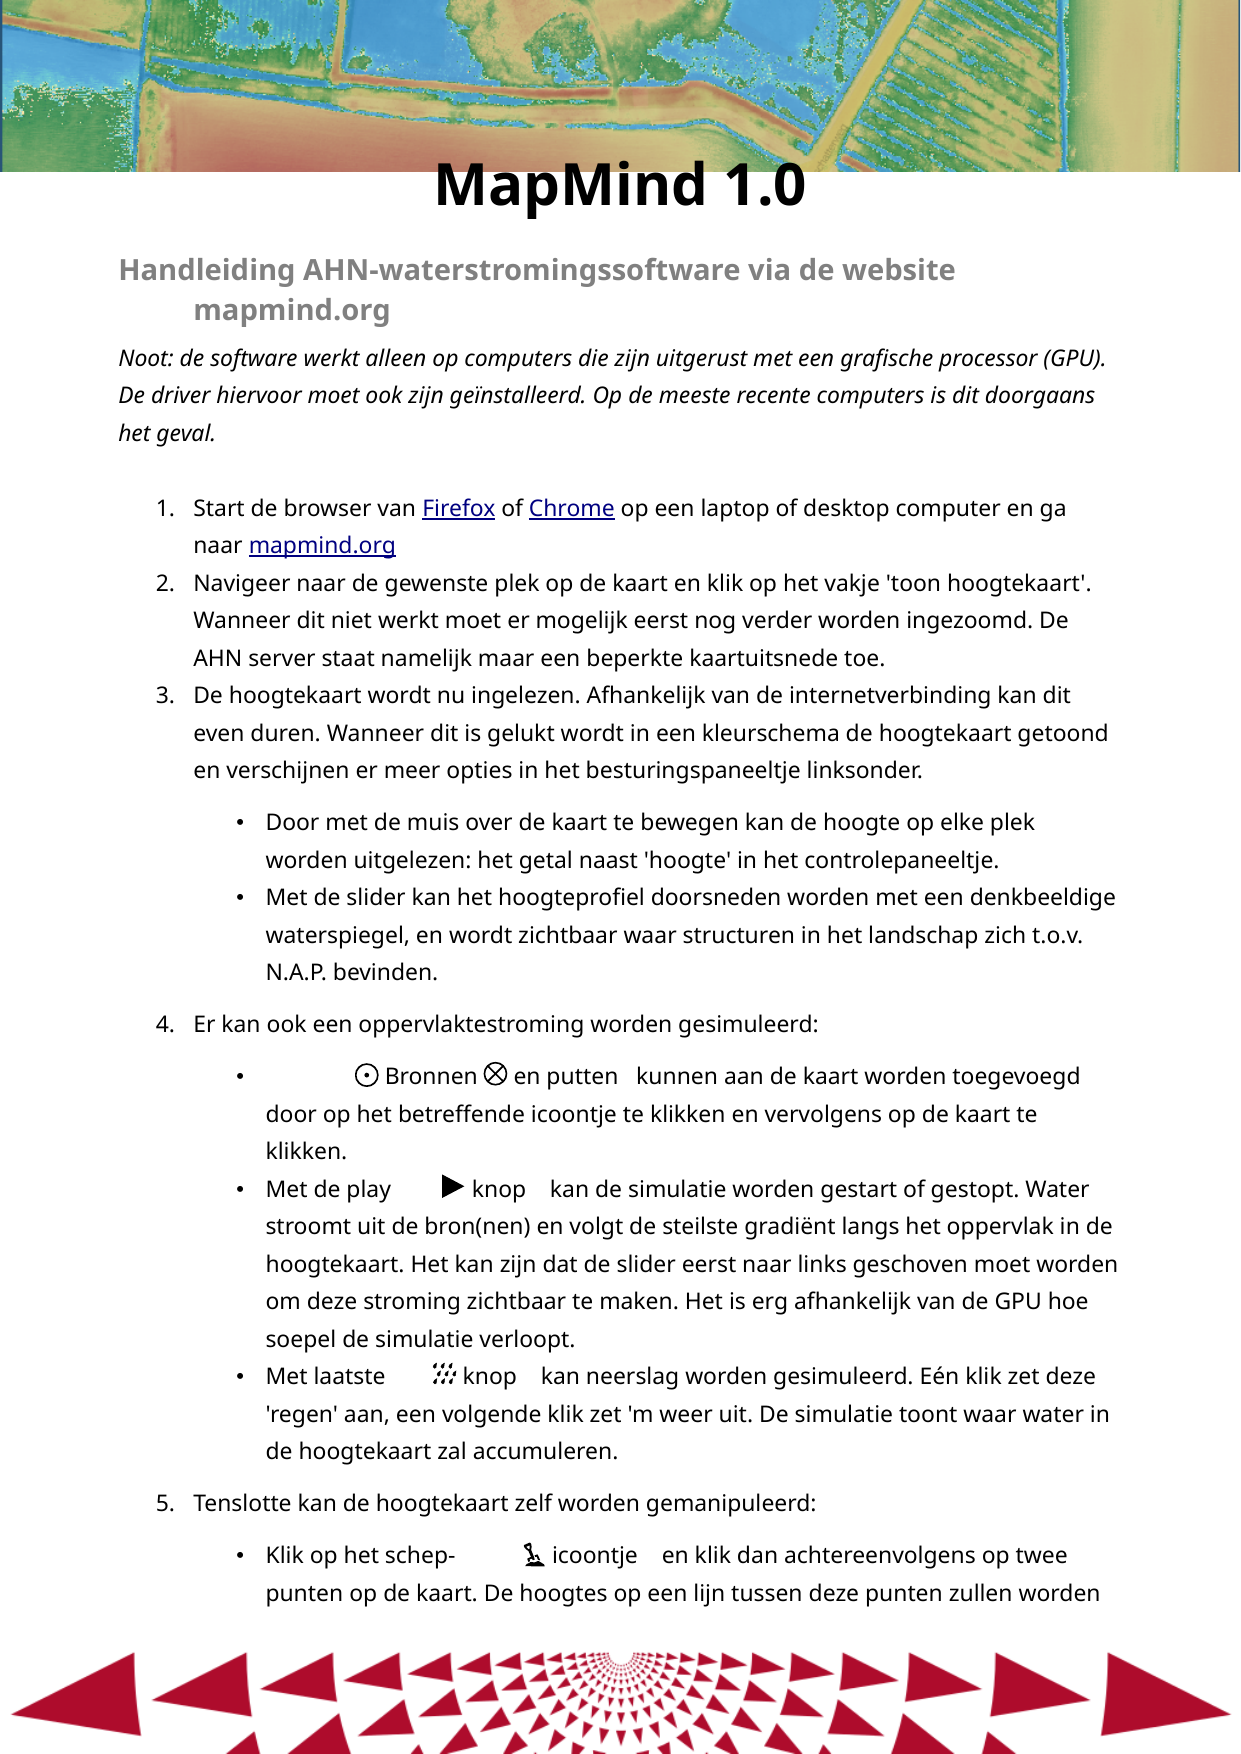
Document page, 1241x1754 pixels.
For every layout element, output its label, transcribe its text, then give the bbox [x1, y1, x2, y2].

picture [0, 1648, 1241, 1754]
list Er kan ook een oppervlaktestroming worden gesimuleerd: [156, 1008, 1122, 1039]
list Door met de muis over de kaart te bewegen kan de hoogte op elke plek worden uitgelezen: het getal naast 'hoogte' in het controlepaneeltje. [236, 806, 1122, 875]
list Met de play knop kan de simulatie worden gestart of gestopt. Water stroomt uit de bron(nen) en volgt de steilste gradiënt langs het oppervlak in de hoogtekaart. Het kan zijn dat de slider eerst naar links geschoven moet worden om deze stroming zichtbaar te maken. Het is erg afhankelijk van de GPU hoe soepel de simulatie verloopt. [236, 1173, 1122, 1354]
list De hoogtekaart wordt nu ingelezen. Afhankelijk van de internetverbinding kan dit even duren. Wanneer dit is gelukt wordt in een kleurschema de hoogtekaart getoond en verschijnen er meer opties in het besturingspaneeltje linksonder. [156, 679, 1122, 785]
list Met de slider kan het hoogteprofiel doorsneden worden met een denkbeeldige waterspiegel, en wordt zichtbaar waar structuren in het landschap zich t.o.v. N.A.P. bevinden. [236, 881, 1122, 987]
subtitle Handleiding AHN-waterstromingssoftware via de website mapmind.org [118, 250, 1122, 329]
list Met laatste knop kan neerslag worden gesimuleerd. Eén klik zet deze 'regen' aan, een volgende klik zet 'm weer uit. De simulatie toont waar water in de hoogtekaart zal accumuleren. [236, 1360, 1122, 1467]
list Start de browser van Firefox of Chrome op een laptop of desktop computer en ga naar mapmind.org [156, 492, 1122, 560]
list Klik op het schep-icoontje en klik dan achtereenvolgens op twee punten op de kaart. De hoogtes op een lijn tussen deze punten zullen worden [236, 1539, 1122, 1608]
list Navigeer naar de gewenste plek op de kaart en klik op het vakje 'toon hoogtekaart'. Wanneer dit niet werkt moet er mogelijk eerst nog verder worden ingezoomd. De AHN server staat namelijk maar een beperkte kaartuitsnede toe. [156, 567, 1122, 673]
text Noot: de software werkt alleen op computers die zijn uitgerust met een grafische processor (GPU). De driver hiervoor moet ook zijn geïnstalleerd. Op de meeste recente computers is dit doorgaans het geval. [118, 342, 1122, 448]
list Tenslotte kan de hoogtekaart zelf worden gemanipuleerd: [156, 1487, 1122, 1519]
title MapMind 1.0 [118, 172, 1122, 223]
list Bronnen en putten kunnen aan de kaart worden toegevoegd door op het betreffende icoontje te klikken en vervolgens op de kaart te klikken. [236, 1060, 1122, 1167]
picture [0, 0, 1241, 172]
